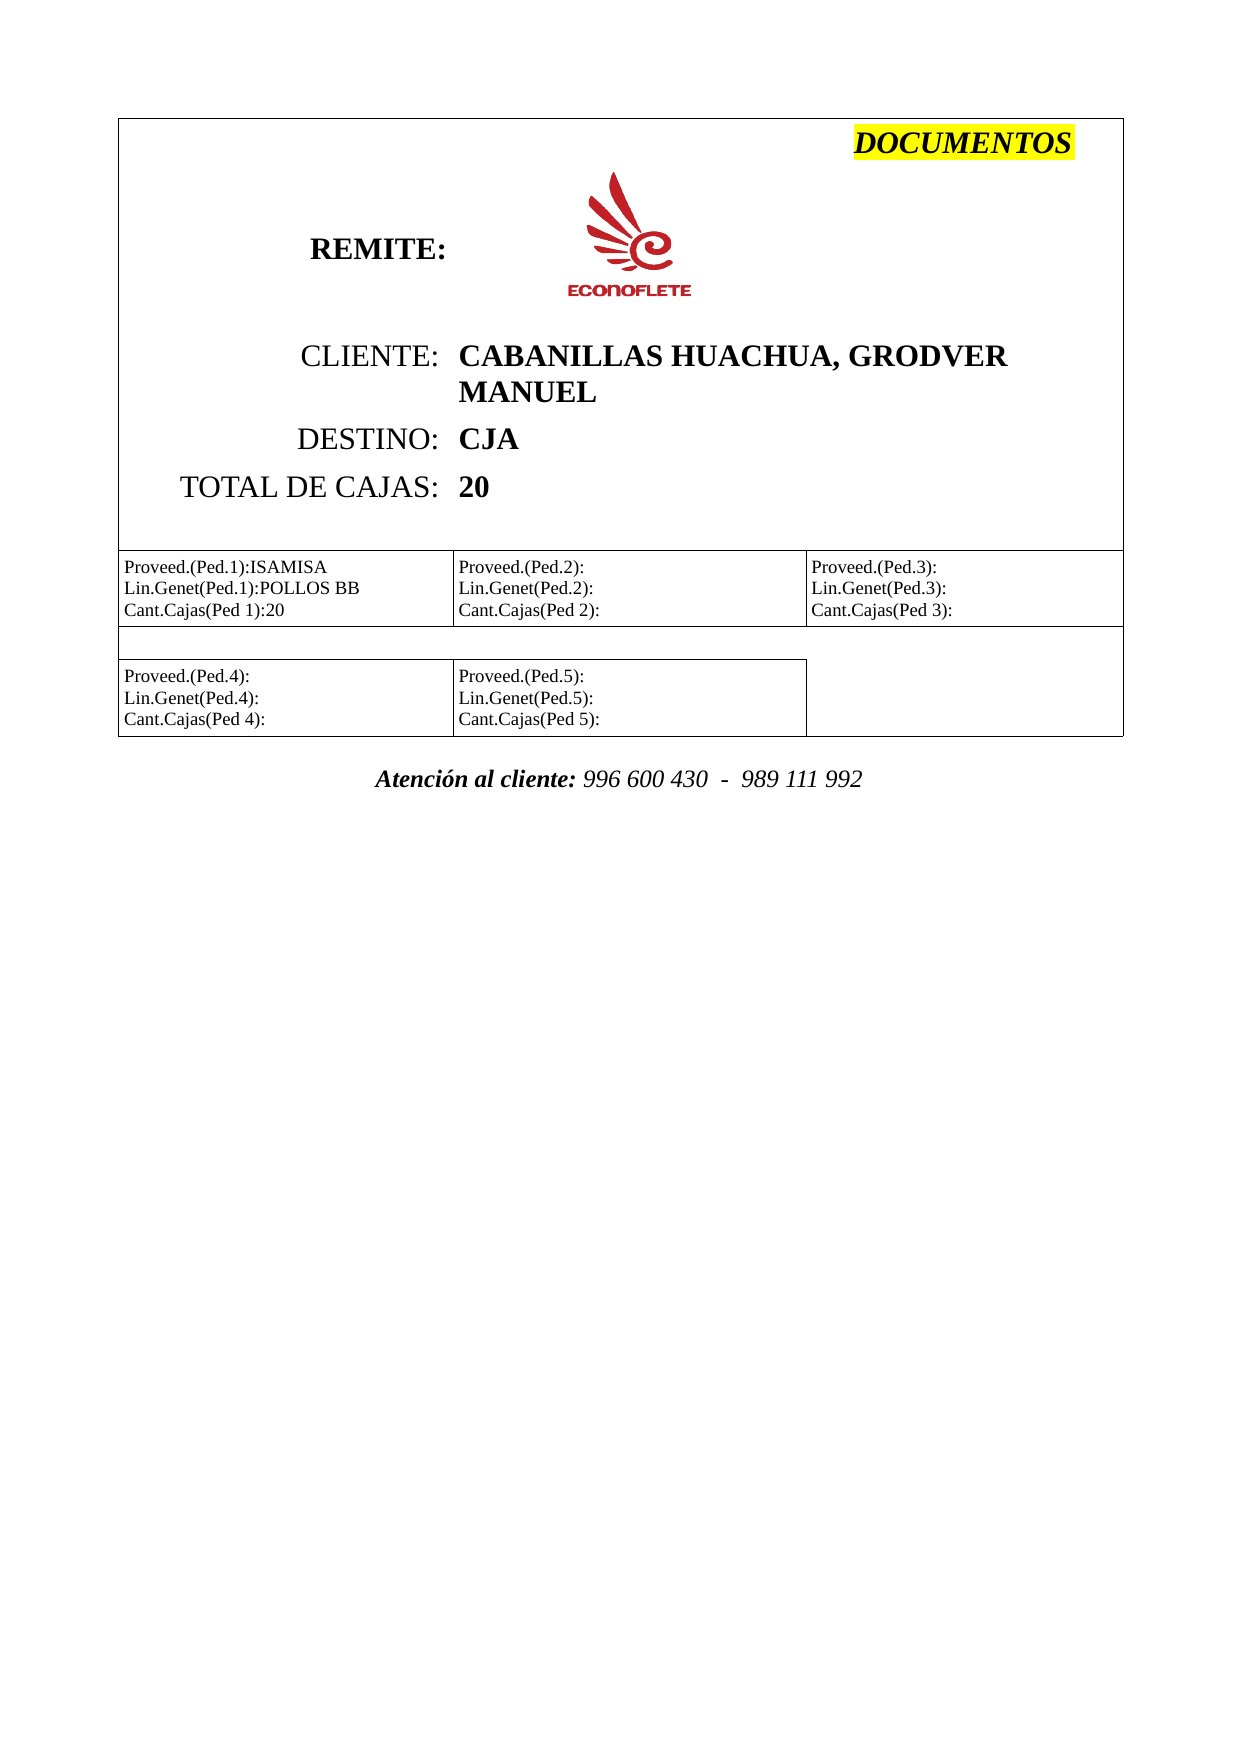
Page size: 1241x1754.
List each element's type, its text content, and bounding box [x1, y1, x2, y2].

table_cell CABANILLAS HUACHUA, GRODVER MANUEL [453, 332, 1123, 415]
table_cell [806, 166, 1123, 332]
table_header [453, 119, 806, 166]
text Atención al cliente: 996 600 430 - 989 111 992 [118, 764, 1122, 793]
table_cell Proveed.(Ped.4): Lin.Genet(Ped.4): Cant.Cajas(Ped 4): [119, 660, 453, 736]
table_cell CJA [453, 415, 806, 462]
table_cell 20 [453, 462, 1123, 510]
table_cell [806, 510, 1123, 550]
table_cell Proveed.(Ped.1):ISAMISA Lin.Genet(Ped.1):POLLOS BB Cant.Cajas(Ped 1):20 [119, 551, 453, 626]
table_cell TOTAL DE CAJAS: [119, 462, 453, 510]
table_cell [807, 659, 1123, 736]
table_header [119, 119, 453, 166]
table_cell [806, 415, 1123, 462]
table_cell Proveed.(Ped.2): Lin.Genet(Ped.2): Cant.Cajas(Ped 2): [454, 551, 806, 626]
table_header DOCUMENTOS [806, 119, 1123, 166]
table_cell Proveed.(Ped.3): Lin.Genet(Ped.3): Cant.Cajas(Ped 3): [807, 551, 1123, 626]
table_cell [453, 510, 806, 550]
table_cell REMITE: [119, 166, 453, 332]
table_cell [453, 627, 806, 659]
table_cell [806, 627, 1123, 659]
table_cell DESTINO: [119, 415, 453, 462]
table_cell [453, 166, 806, 332]
picture [552, 171, 707, 297]
table_cell CLIENTE: [119, 332, 453, 415]
table_cell Proveed.(Ped.5): Lin.Genet(Ped.5): Cant.Cajas(Ped 5): [454, 660, 806, 736]
table_cell [119, 627, 453, 659]
table_cell [119, 510, 453, 550]
